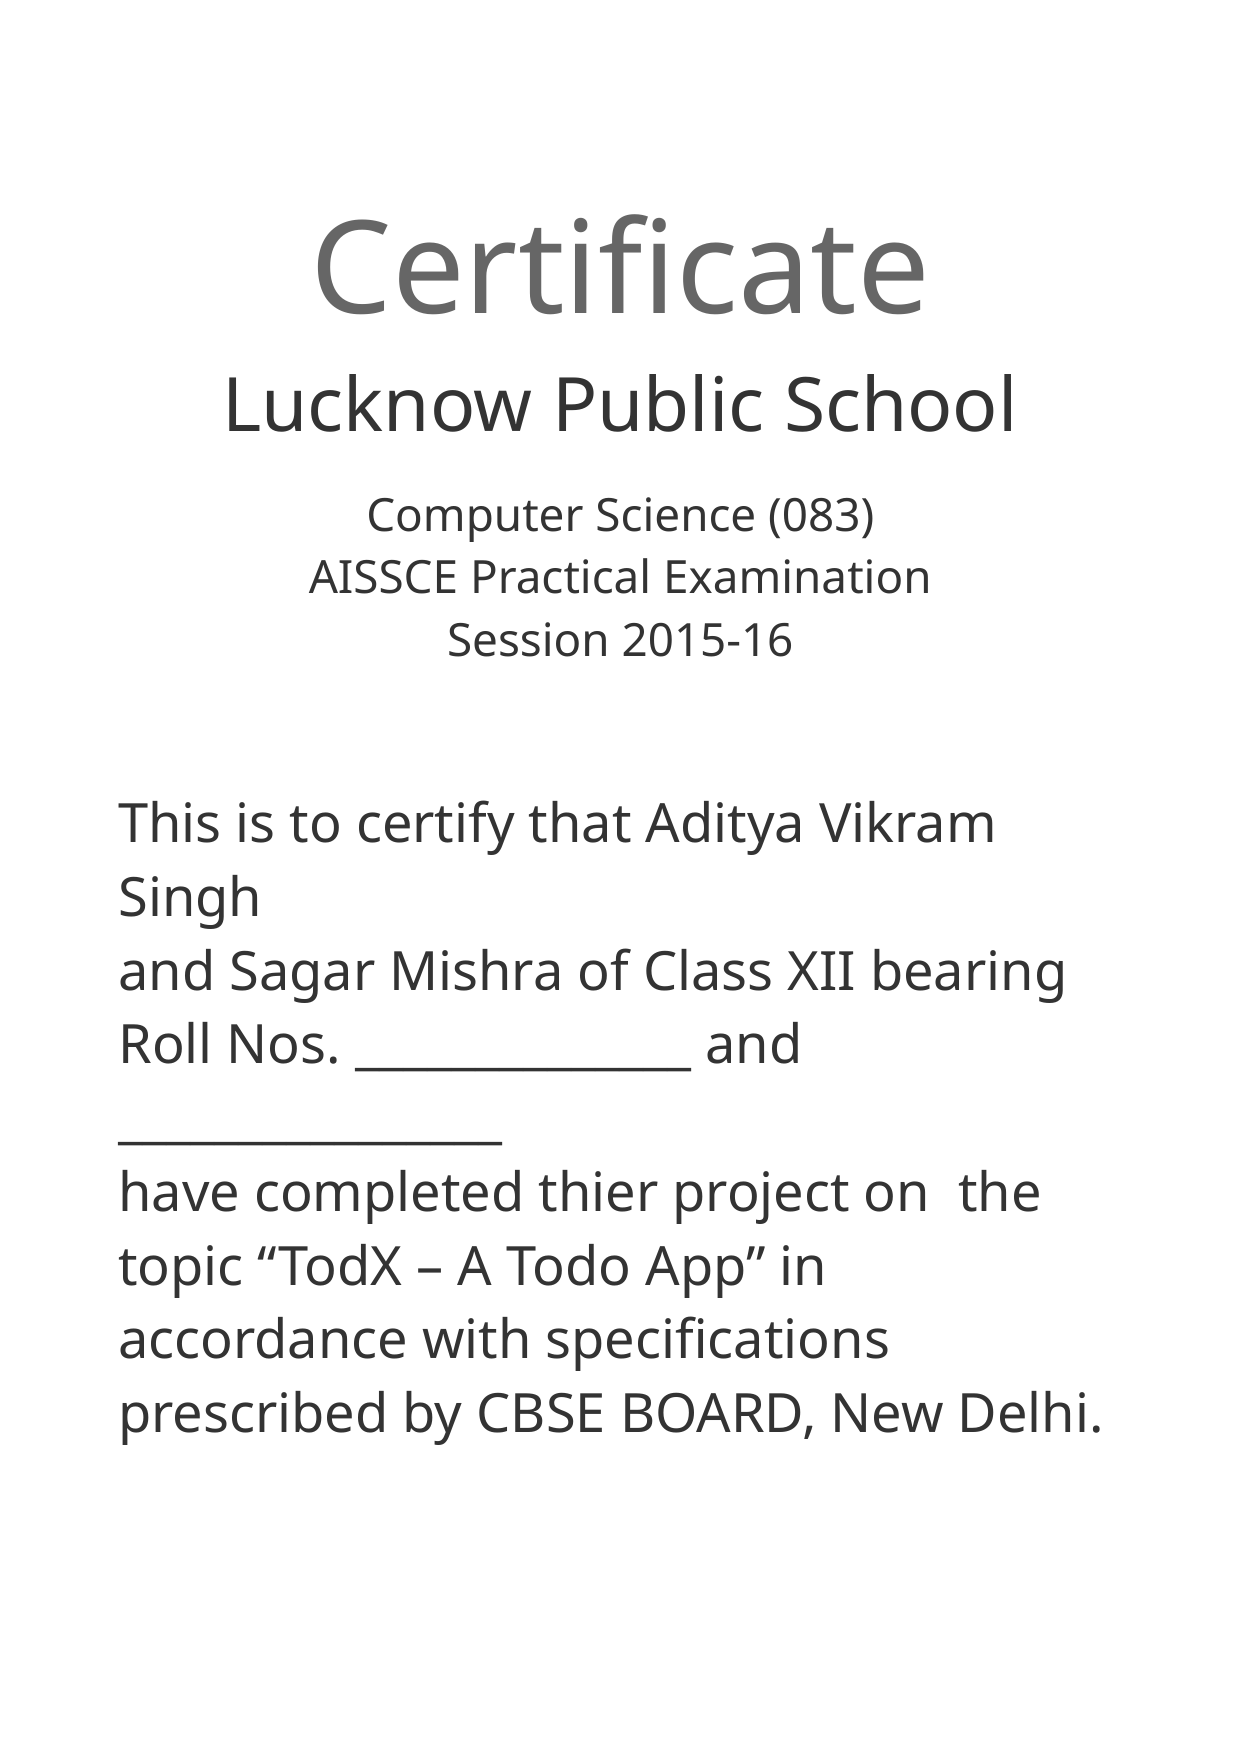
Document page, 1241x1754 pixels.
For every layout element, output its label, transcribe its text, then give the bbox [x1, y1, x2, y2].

text AISSCE Practical Examination [118, 545, 1122, 607]
text Computer Science (083) [118, 482, 1122, 545]
text Lucknow Public School [118, 352, 1122, 454]
text Session 2015-16 [118, 607, 1122, 670]
text Certificate [118, 176, 1122, 352]
text have completed thier project on the topic “TodX – A Todo App” in accordance with specifications prescribed by CBSE BOARD, New Delhi. [118, 1153, 1122, 1448]
text This is to certify that Aditya Vikram Singh [118, 785, 1122, 932]
text and Sagar Mishra of Class XII bearing Roll Nos. ______________ and ________________ [118, 932, 1122, 1153]
